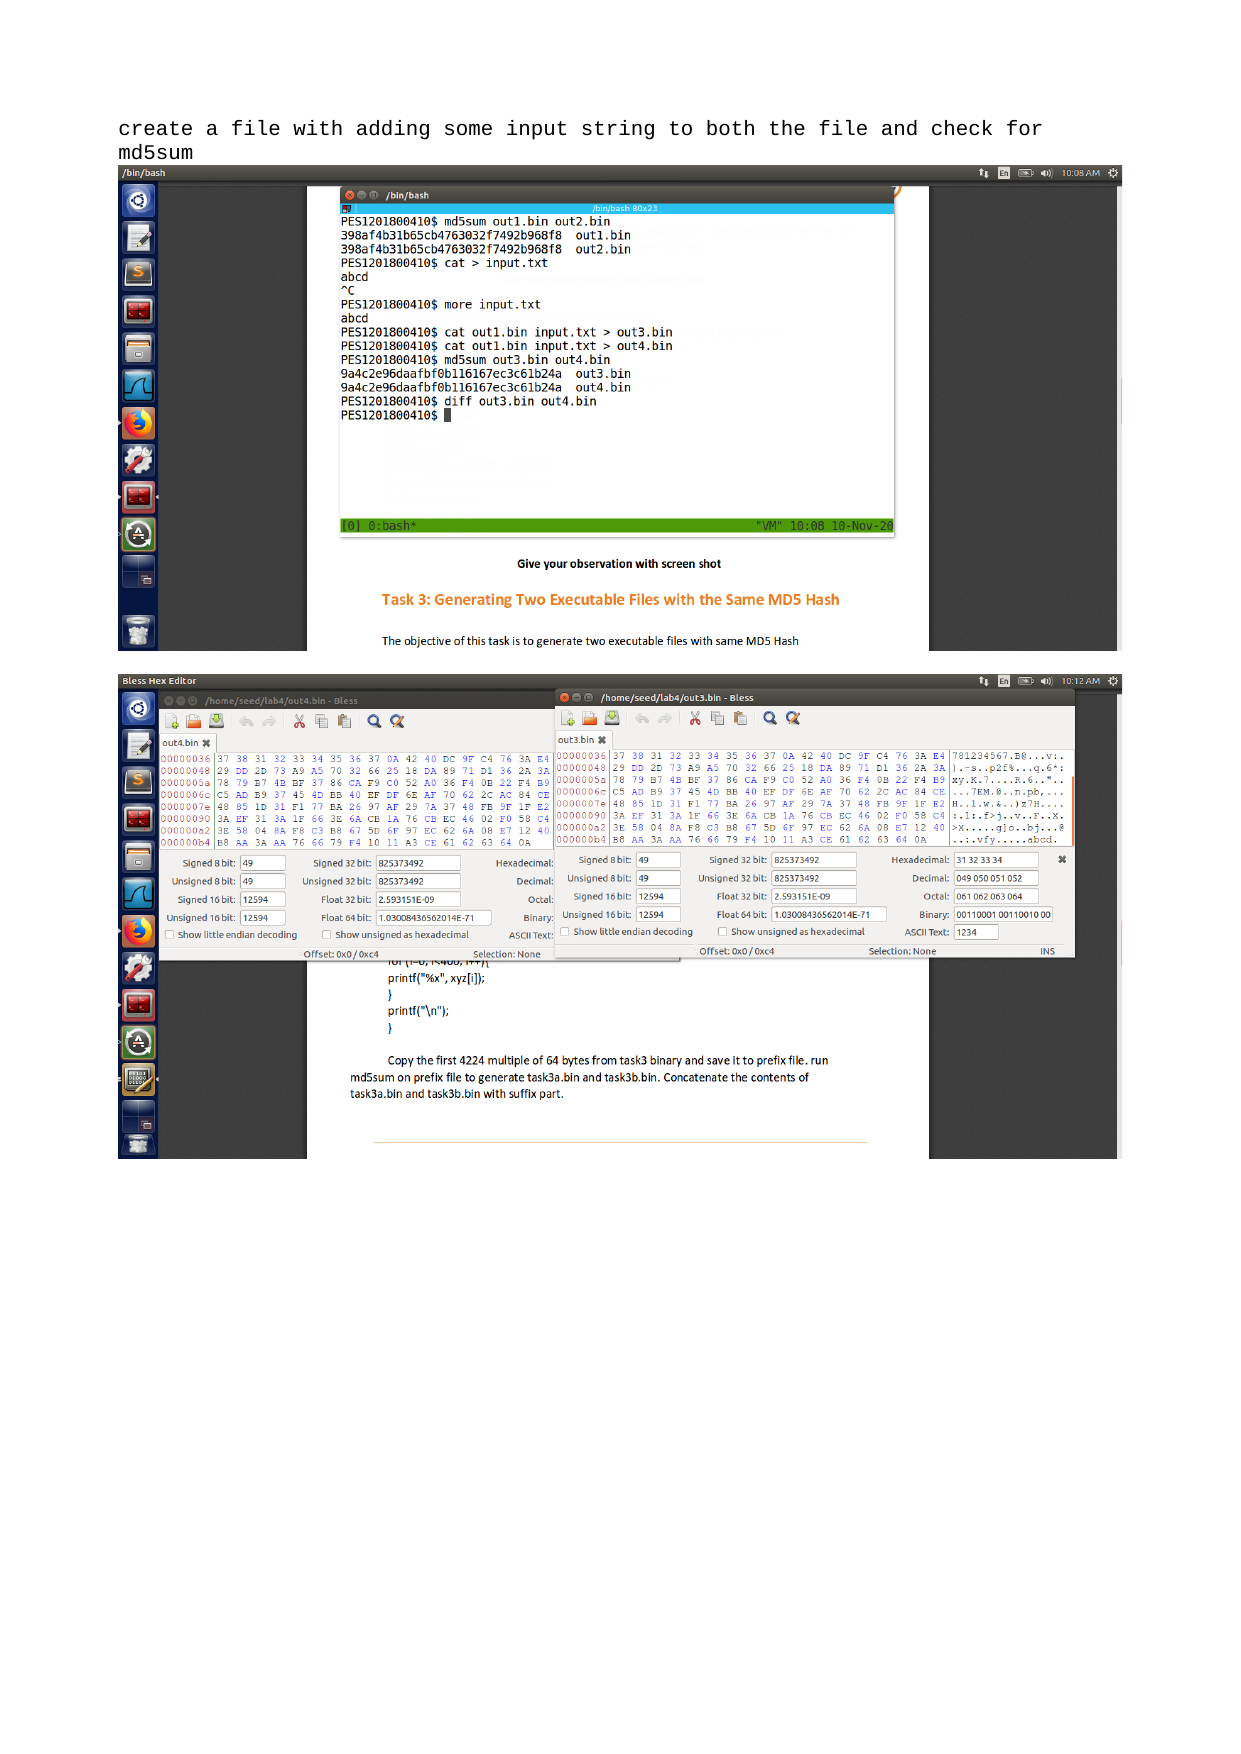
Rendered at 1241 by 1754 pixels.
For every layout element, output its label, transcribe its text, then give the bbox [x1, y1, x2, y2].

picture [118, 165, 1123, 651]
picture [118, 674, 1123, 1159]
text create a file with adding some input string to both the file and check for md5sum [118, 118, 1122, 165]
